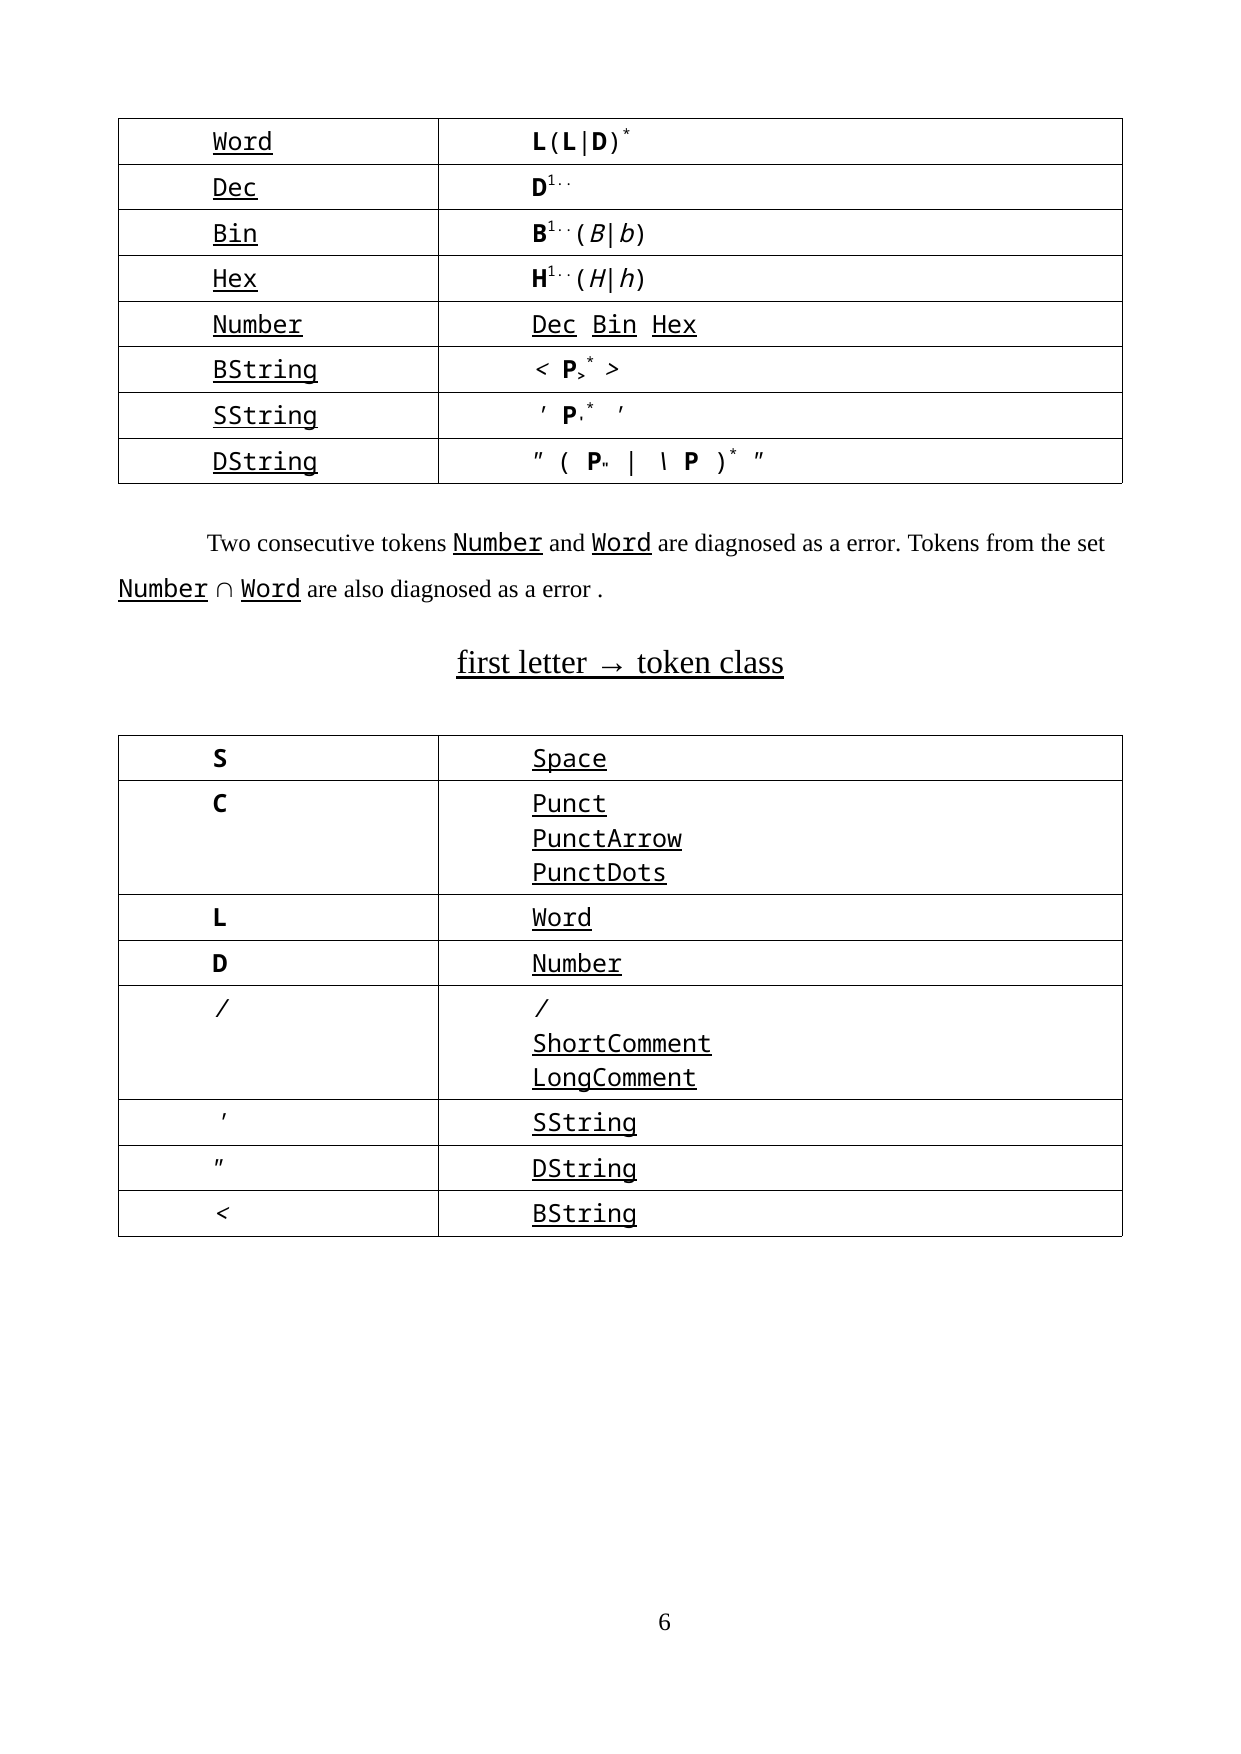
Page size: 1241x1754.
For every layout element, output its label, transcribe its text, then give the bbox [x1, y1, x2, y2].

table_cell L(L|D)* [439, 119, 1122, 164]
text Number  Word are also diagnosed as a error . [118, 571, 1122, 605]
table_cell < [119, 1191, 438, 1236]
table_cell D1.. [439, 165, 1122, 209]
table_cell / [119, 986, 438, 1099]
table_cell < P>* > [439, 347, 1122, 392]
table_cell Dec [119, 165, 438, 209]
table_cell Punct PunctArrow PunctDots [439, 781, 1122, 894]
table_cell Hex [119, 256, 438, 301]
table_cell BString [119, 347, 438, 392]
table_header S [119, 736, 438, 780]
subtitle first letter → token class [118, 643, 1122, 681]
table_cell Dec Bin Hex [439, 302, 1122, 346]
table_cell D [119, 941, 438, 985]
table_cell ' P'* ' [439, 393, 1122, 437]
table_cell L [119, 895, 438, 940]
table_cell DString [439, 1146, 1122, 1190]
table_cell Bin [119, 210, 438, 255]
table_cell Word [119, 119, 438, 164]
table_cell / ShortComment LongComment [439, 986, 1122, 1099]
table_cell Number [119, 302, 438, 346]
table_cell H1..(H|h) [439, 256, 1122, 301]
table_cell SString [119, 393, 438, 437]
table_cell BString [439, 1191, 1122, 1236]
text Two consecutive tokens Number and Word are diagnosed as a error. Tokens from the set [118, 524, 1122, 558]
table_header Space [439, 736, 1122, 780]
table_cell ' [119, 1100, 438, 1145]
table_cell B1..(B|b) [439, 210, 1122, 255]
table_cell DString [119, 439, 438, 483]
table_cell " [119, 1146, 438, 1190]
table_cell SString [439, 1100, 1122, 1145]
table_cell C [119, 781, 438, 894]
table_cell " ( P" | \ P )* " [439, 439, 1122, 483]
table_cell Word [439, 895, 1122, 940]
table_cell Number [439, 941, 1122, 985]
